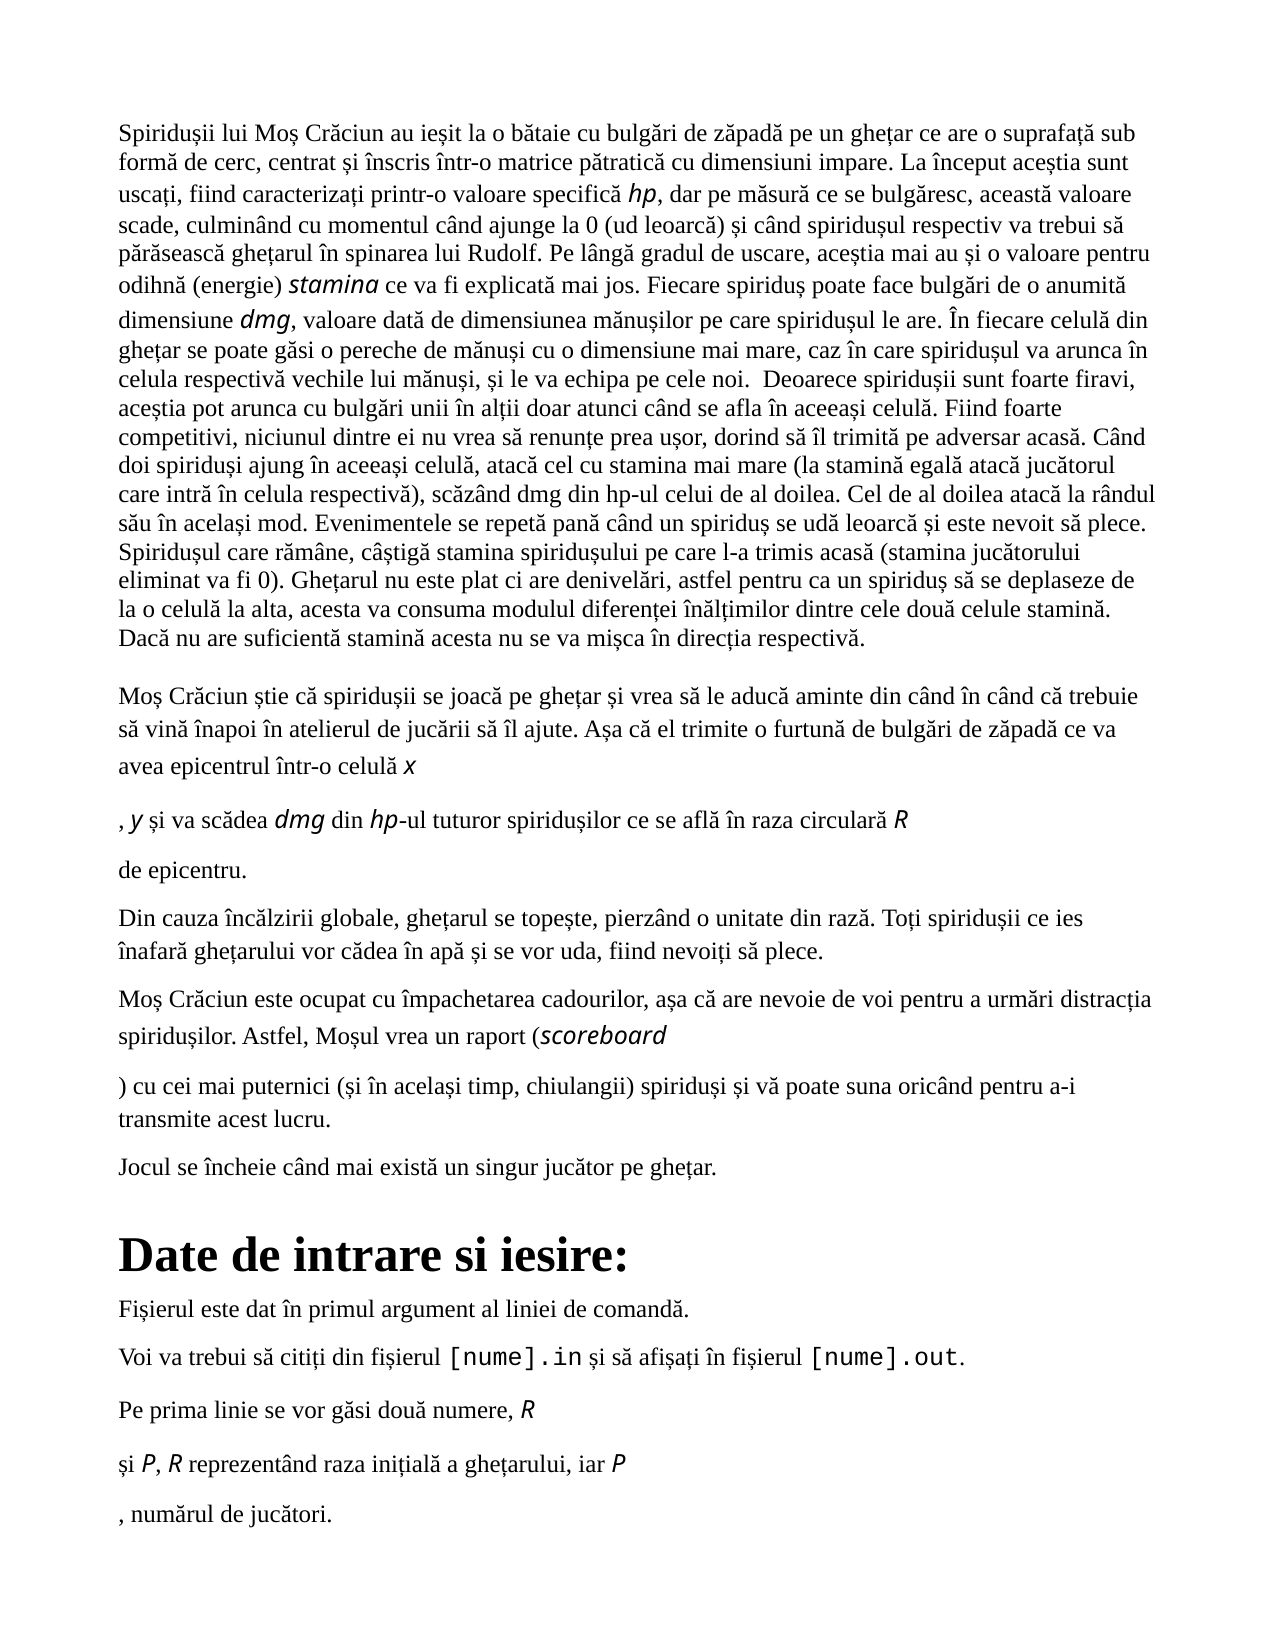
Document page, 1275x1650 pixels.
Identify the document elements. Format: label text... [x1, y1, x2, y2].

text ) cu cei mai puternici (și în același timp, chiulangii) spiriduși și vă poate suna oricând pentru a-i transmite acest lucru. [118, 1071, 1157, 1133]
text , numărul de jucători. [118, 1499, 1157, 1528]
text Moș Crăciun știe că spiridușii se joacă pe ghețar și vrea să le aducă aminte din când în când că trebuie să vină înapoi în atelierul de jucării să îl ajute. Așa că el trimite o furtună de bulgări de zăpadă ce va avea epicentrul într-o celulă x [118, 681, 1157, 782]
text Pe prima linie se vor găsi două numere, R [118, 1392, 1157, 1426]
text , y și va scădea dmg din hp-ul tuturor spiridușilor ce se află în raza circulară R [118, 802, 1157, 836]
text Jocul se încheie când mai există un singur jucător pe ghețar. [118, 1152, 1157, 1181]
text și P, R reprezentând raza inițială a ghețarului, iar P [118, 1446, 1157, 1480]
text Fișierul este dat în primul argument al liniei de comandă. [118, 1294, 1157, 1323]
subtitle Date de intrare si iesire: [118, 1224, 1157, 1282]
text Din cauza încălzirii globale, ghețarul se topește, pierzând o unitate din rază. Toți spiridușii ce ies înafară ghețarului vor cădea în apă și se vor uda, fiind nevoiți să plece. [118, 903, 1157, 965]
text Spiridușii lui Moș Crăciun au ieșit la o bătaie cu bulgări de zăpadă pe un ghețar ce are o suprafață sub formă de cerc, centrat și înscris într-o matrice pătratică cu dimensiuni impare. La început aceștia sunt uscați, fiind caracterizați printr-o valoare specifică hp, dar pe măsură ce se bulgăresc, această valoare scade, culminând cu momentul când ajunge la 0 (ud leoarcă) și când spiridușul respectiv va trebui să părăsească ghețarul în spinarea lui Rudolf. Pe lângă gradul de uscare, aceștia mai au și o valoare pentru odihnă (energie) stamina ce va fi explicată mai jos. Fiecare spiriduș poate face bulgări de o anumită dimensiune dmg, valoare dată de dimensiunea mănușilor pe care spiridușul le are. În fiecare celulă din ghețar se poate găsi o pereche de mănuși cu o dimensiune mai mare, caz în care spiridușul va arunca în celula respectivă vechile lui mănuși, și le va echipa pe cele noi. Deoarece spiridușii sunt foarte firavi, aceștia pot arunca cu bulgări unii în alții doar atunci când se afla în aceeași celulă. Fiind foarte competitivi, niciunul dintre ei nu vrea să renunțe prea ușor, dorind să îl trimită pe adversar acasă. Când doi spiriduși ajung în aceeași celulă, atacă cel cu stamina mai mare (la stamină egală atacă jucătorul care intră în celula respectivă), scăzând dmg din hp-ul celui de al doilea. Cel de al doilea atacă la rândul său în același mod. Evenimentele se repetă pană când un spiriduș se udă leoarcă și este nevoit să plece. Spiridușul care rămâne, câștigă stamina spiridușului pe care l-a trimis acasă (stamina jucătorului eliminat va fi 0). Ghețarul nu este plat ci are denivelări, astfel pentru ca un spiriduș să se deplaseze de la o celulă la alta, acesta va consuma modulul diferenței înălțimilor dintre cele două celule stamină. Dacă nu are suficientă stamină acesta nu se va mișca în direcția respectivă. [118, 118, 1157, 652]
text de epicentru. [118, 855, 1157, 884]
text Voi va trebui să citiți din fișierul [nume].in și să afișați în fișierul [nume].out. [118, 1342, 1157, 1373]
text Moș Crăciun este ocupat cu împachetarea cadourilor, așa că are nevoie de voi pentru a urmări distracția spiridușilor. Astfel, Moșul vrea un raport (scoreboard [118, 984, 1157, 1052]
